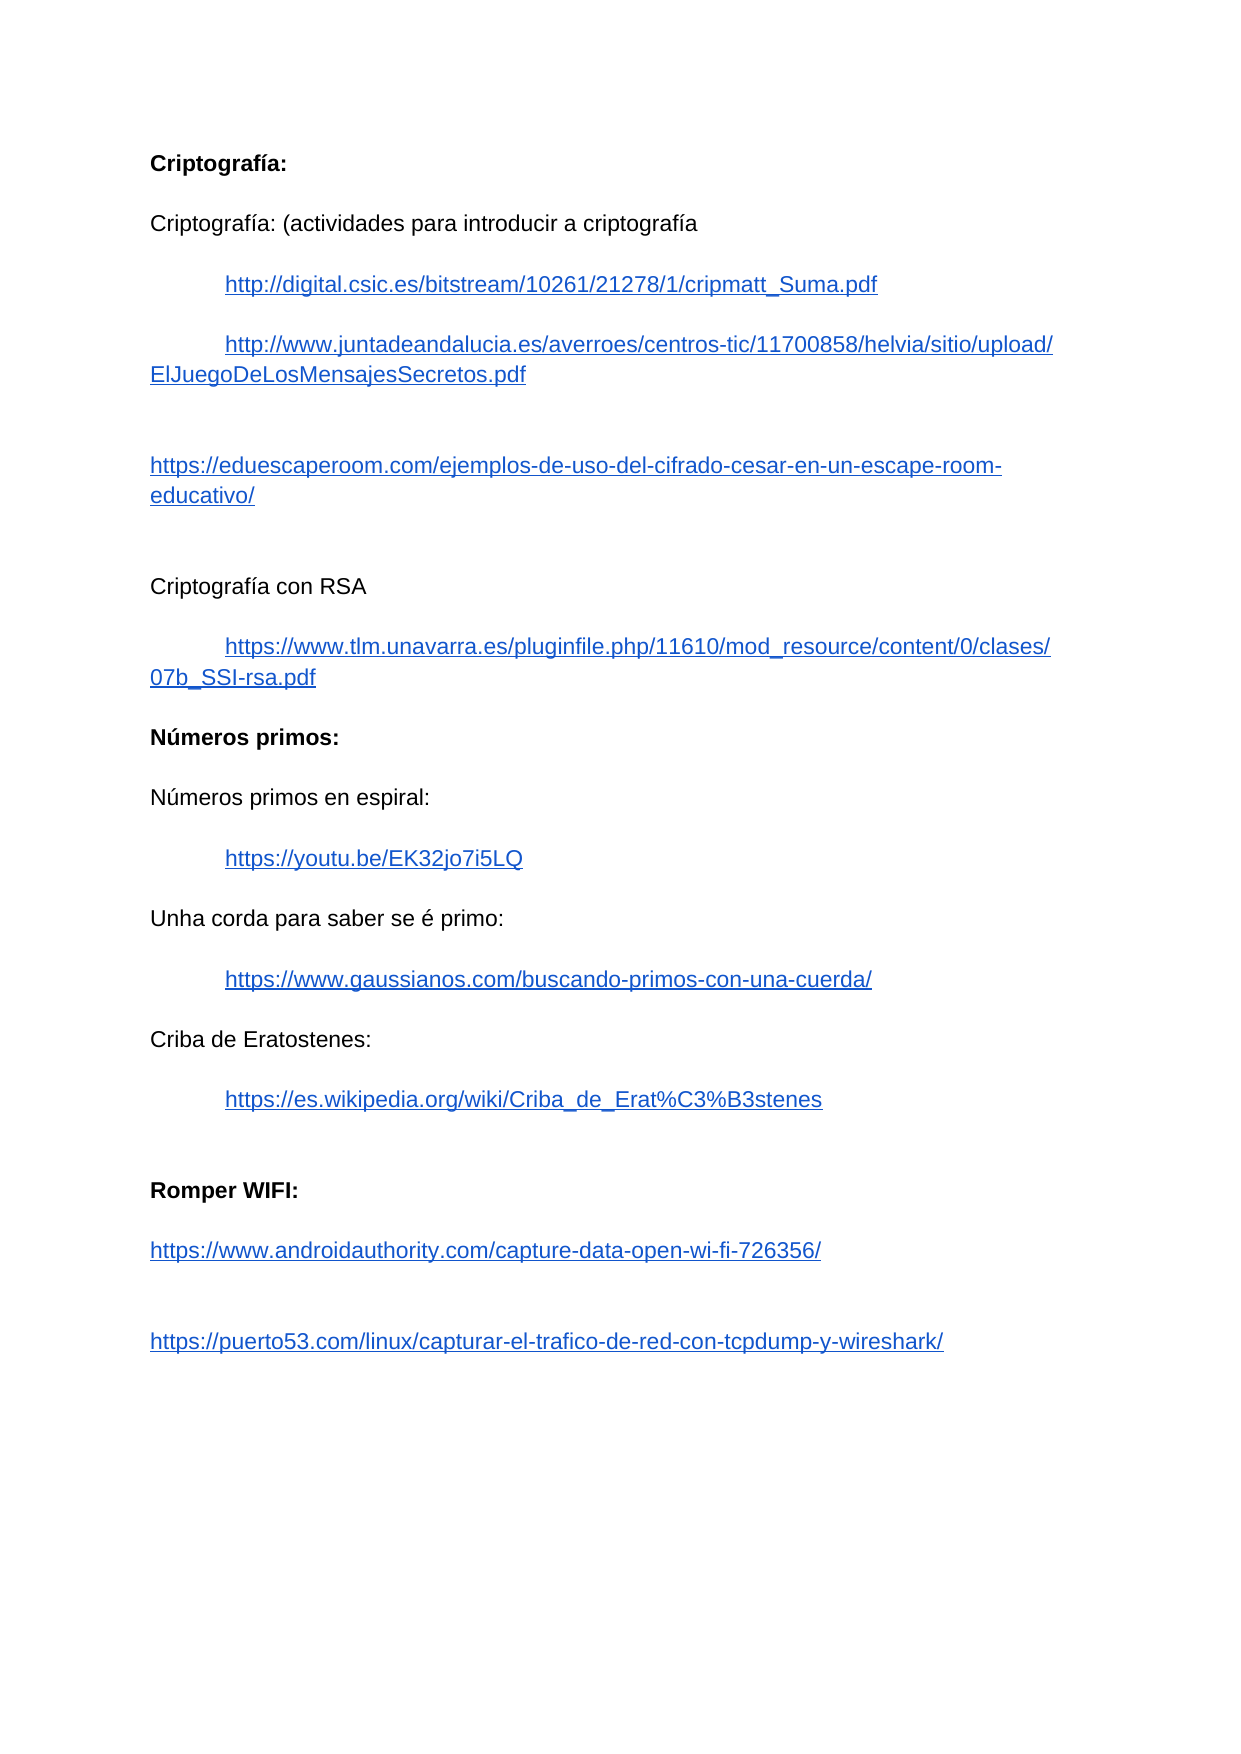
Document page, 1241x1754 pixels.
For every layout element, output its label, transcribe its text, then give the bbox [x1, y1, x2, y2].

text Criptografía con RSA [150, 573, 1090, 599]
text Criptografía: (actividades para introducir a criptografía [150, 210, 1090, 237]
text Números primos en espiral: [150, 784, 1090, 811]
text Números primos: [150, 724, 1090, 750]
text https://www.tlm.unavarra.es/pluginfile.php/11610/mod_resource/content/0/clases/07b_SSI-rsa.pdf [150, 633, 1090, 690]
text https://eduescaperoom.com/ejemplos-de-uso-del-cifrado-cesar-en-un-escape-room-educativo/ [150, 452, 1090, 509]
text Unha corda para saber se é primo: [150, 905, 1090, 932]
text https://www.gaussianos.com/buscando-primos-con-una-cuerda/ [150, 966, 1090, 992]
text https://puerto53.com/linux/capturar-el-trafico-de-red-con-tcpdump-y-wireshark/ [150, 1328, 1090, 1354]
text http://www.juntadeandalucia.es/averroes/centros-tic/11700858/helvia/sitio/upload/ElJuegoDeLosMensajesSecretos.pdf [150, 331, 1090, 388]
text Romper WIFI: [150, 1177, 1090, 1203]
text http://digital.csic.es/bitstream/10261/21278/1/cripmatt_Suma.pdf [150, 271, 1090, 297]
text Criptografía: [150, 150, 1090, 176]
text https://www.androidauthority.com/capture-data-open-wi-fi-726356/ [150, 1237, 1090, 1264]
text https://youtu.be/EK32jo7i5LQ [150, 845, 1090, 871]
text Criba de Eratostenes: [150, 1026, 1090, 1052]
text https://es.wikipedia.org/wiki/Criba_de_Erat%C3%B3stenes [150, 1086, 1090, 1113]
